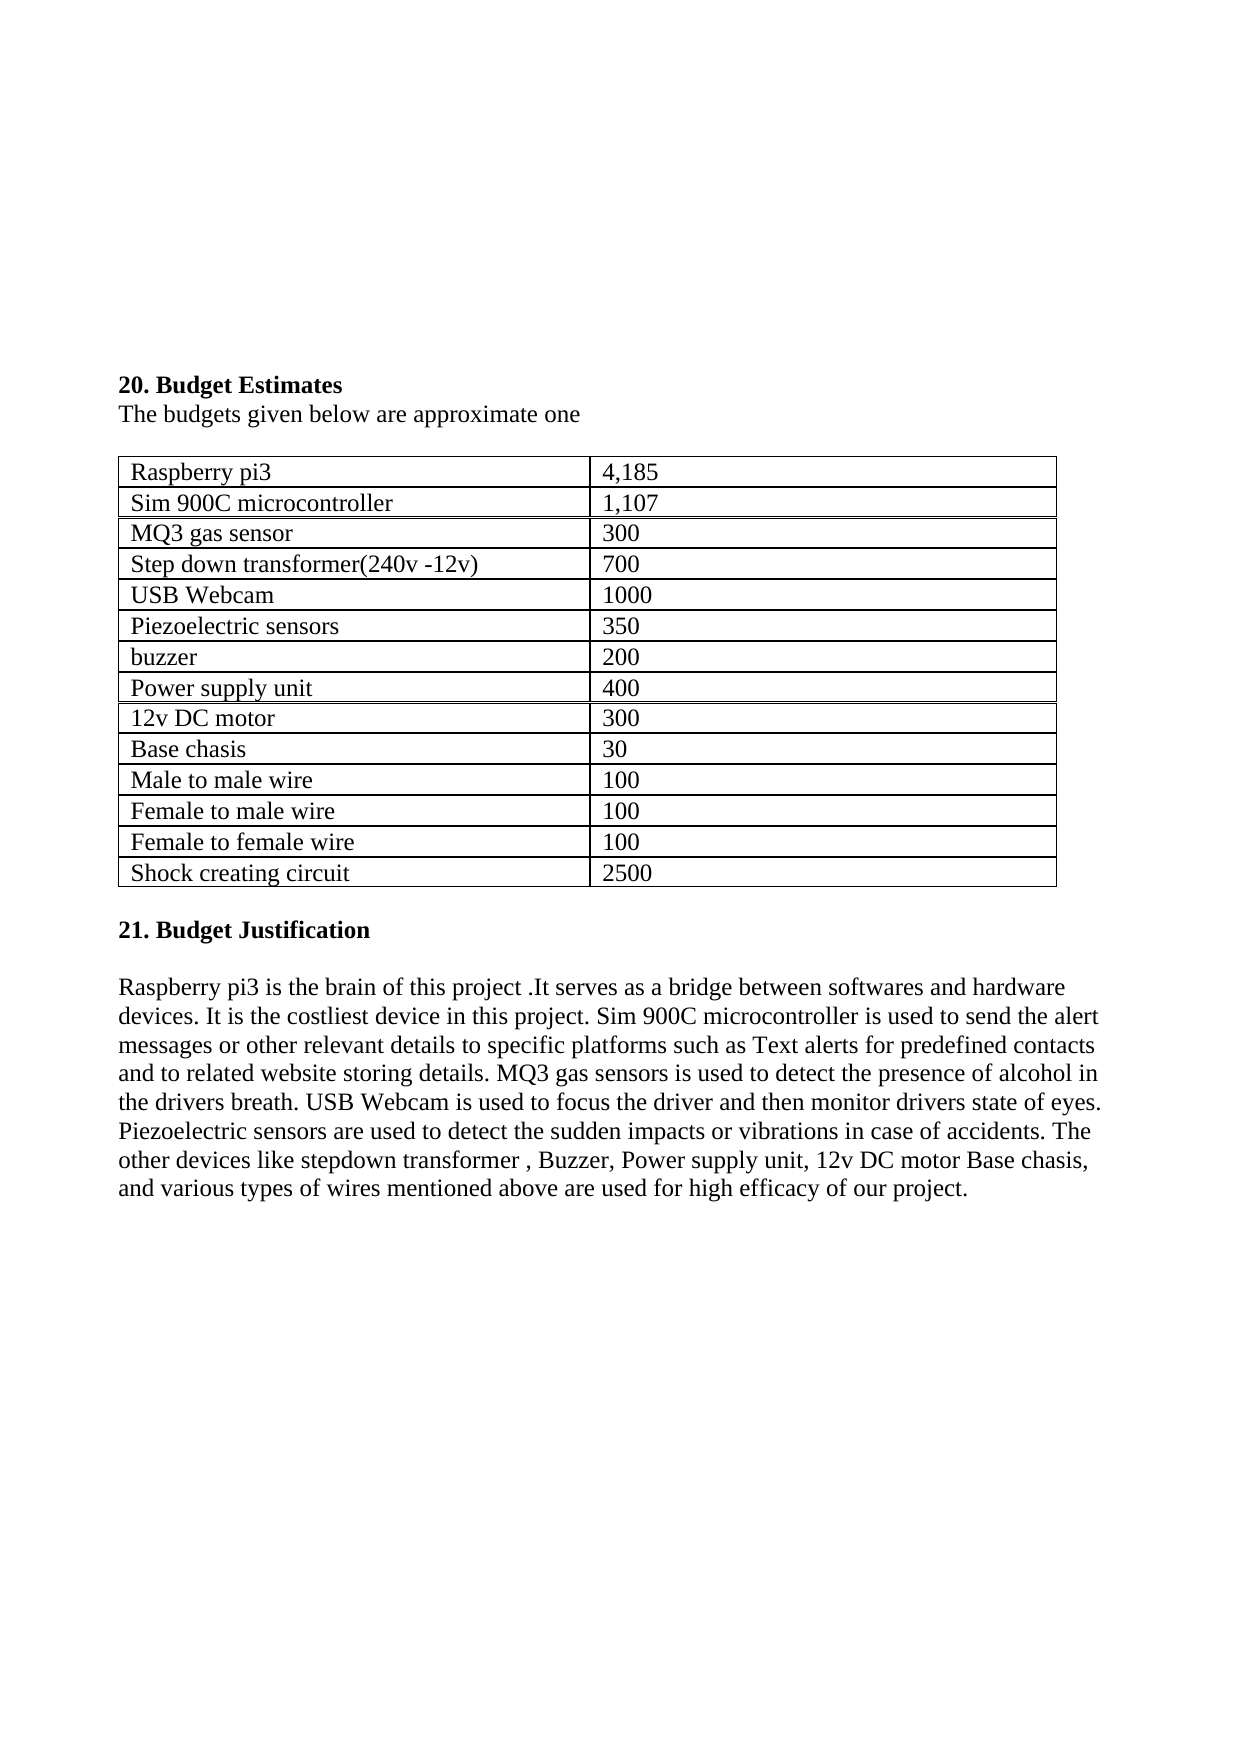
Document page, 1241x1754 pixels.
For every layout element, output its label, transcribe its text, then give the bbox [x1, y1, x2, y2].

table_cell 200 [591, 642, 1056, 671]
text Raspberry pi3 is the brain of this project .It serves as a bridge between softwares and hardware devices. It is the costliest device in this project. Sim 900C microcontroller is used to send the alert messages or other relevant details to specific platforms such as Text alerts for predefined contacts and to related website storing details. MQ3 gas sensors is used to detect the presence of alcohol in the drivers breath. USB Webcam is used to focus the driver and then monitor drivers state of eyes. Piezoelectric sensors are used to detect the sudden impacts or vibrations in case of accidents. The other devices like stepdown transformer , Buzzer, Power supply unit, 12v DC motor Base chasis, and various types of wires mentioned above are used for high efficacy of our project. [118, 972, 1122, 1202]
table_cell Sim 900C microcontroller [119, 488, 589, 516]
table_cell 100 [591, 765, 1056, 794]
table_cell Shock creating circuit [119, 858, 589, 886]
table_cell Female to male wire [119, 796, 589, 825]
table_cell 1000 [591, 580, 1056, 609]
table_cell Step down transformer(240v -12v) [119, 549, 589, 578]
table_cell 400 [591, 673, 1056, 701]
table_header Raspberry pi3 [119, 457, 589, 486]
table_cell MQ3 gas sensor [119, 519, 589, 547]
table_cell USB Webcam [119, 580, 589, 609]
table_cell buzzer [119, 642, 589, 671]
text 21. Budget Justification [118, 916, 1122, 944]
text The budgets given below are approximate one [118, 399, 1122, 428]
table_cell 350 [591, 611, 1056, 640]
table_cell 1,107 [591, 488, 1056, 516]
table_cell 2500 [591, 858, 1056, 886]
table_cell Power supply unit [119, 673, 589, 701]
table_cell Base chasis [119, 734, 589, 763]
table_cell 100 [591, 827, 1056, 856]
table_cell Male to male wire [119, 765, 589, 794]
table_header 4,185 [591, 457, 1056, 486]
table_cell 30 [591, 734, 1056, 763]
table_cell 700 [591, 549, 1056, 578]
table_cell 12v DC motor [119, 704, 589, 732]
text 20. Budget Estimates [118, 370, 1122, 399]
table_cell 100 [591, 796, 1056, 825]
table_cell Piezoelectric sensors [119, 611, 589, 640]
table_cell Female to female wire [119, 827, 589, 856]
table_cell 300 [591, 704, 1056, 732]
table_cell 300 [591, 519, 1056, 547]
